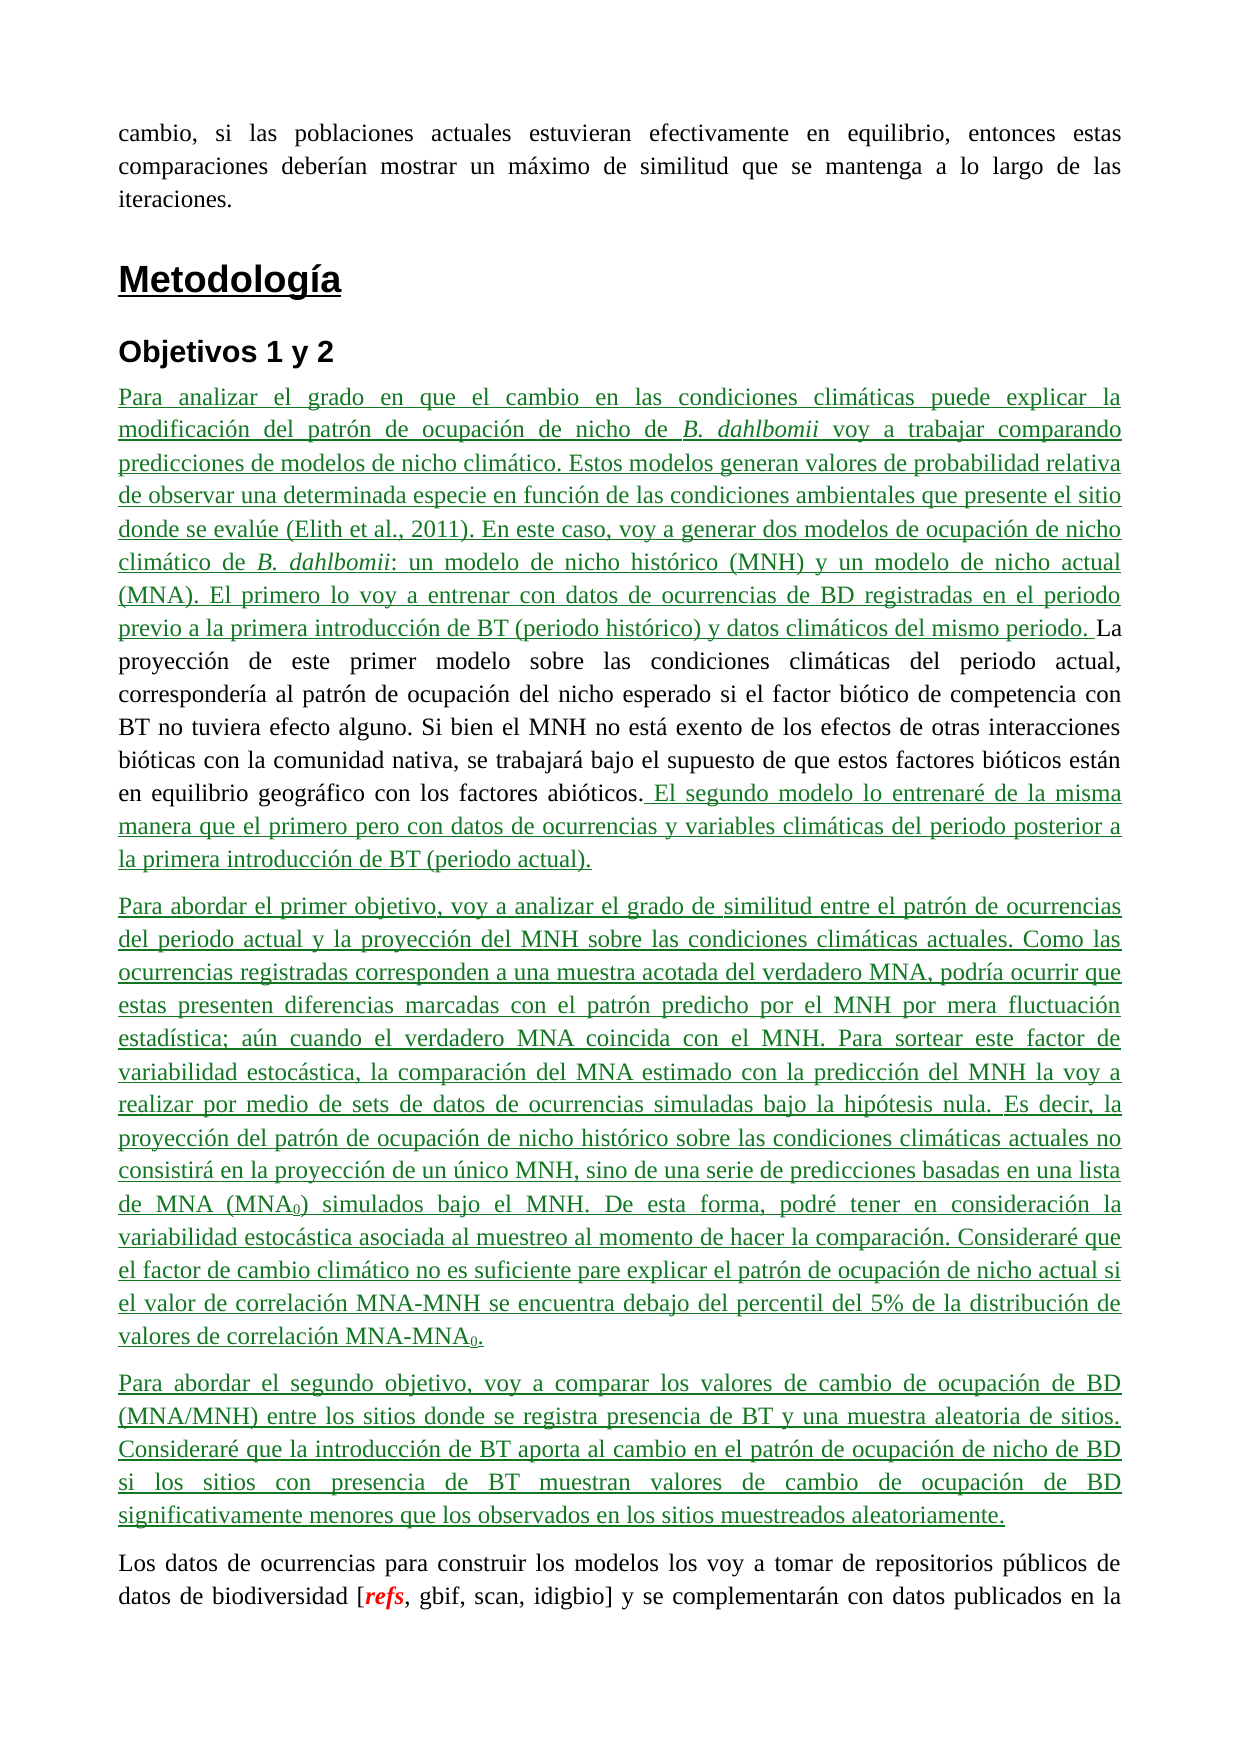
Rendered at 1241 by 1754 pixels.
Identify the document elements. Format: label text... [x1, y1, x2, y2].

text valores de correlación MNA-MNA0. [118, 1314, 1122, 1349]
text realizar por medio de sets de datos de ocurrencias simuladas bajo la hipótesis nula. Es decir, la [118, 1083, 1122, 1114]
text significativamente menores que los observados en los sitios muestreados aleatoriamente. [118, 1494, 1122, 1529]
text ocurrencias registradas corresponden a una muestra acotada del verdadero MNA, podría ocurrir que [118, 951, 1122, 982]
text Para analizar el grado en que el cambio en las condiciones climáticas puede explicar la modificación del patrón de ocupación de nicho de B. dahlbomii voy a trabajar comparando [118, 382, 1122, 439]
text del periodo actual y la proyección del MNH sobre las condiciones climáticas actuales. Como las [118, 917, 1122, 949]
text si los sitios con presencia de BT muestran valores de cambio de ocupación de BD [118, 1461, 1122, 1492]
text consistirá en la proyección de un único MNH, sino de una serie de predicciones basadas en una lista de MNA (MNA0) simulados bajo el MNH. De esta forma, podré tener en consideración la variabilidad estocástica asociada al muestreo al momento de hacer la comparación. Consideraré que [118, 1149, 1122, 1247]
text la primera introducción de BT (periodo actual). [118, 837, 1122, 873]
text donde se evalúe (Elith et al., 2011). En este caso, voy a generar dos modelos de ocupación de nicho [118, 507, 1122, 539]
text predicciones de modelos de nicho climático. Estos modelos generan valores de probabilidad relativa de observar una determinada especie en función de las condiciones ambientales que presente el sitio [118, 440, 1122, 506]
text Para abordar el primer objetivo, voy a analizar el grado de similitud entre el patrón de ocurrencias [118, 891, 1122, 916]
subtitle Metodología [118, 257, 1122, 300]
text proyección del patrón de ocupación de nicho histórico sobre las condiciones climáticas actuales no [118, 1115, 1122, 1148]
text cambio, si las poblaciones actuales estuvieran efectivamente en equilibrio, entonces estas comparaciones deberían mostrar un máximo de similitud que se mantenga a lo largo de las iteraciones. [118, 118, 1122, 213]
text estas presenten diferencias marcadas con el patrón predicho por el MNH por mera fluctuación estadística; aún cuando el verdadero MNA coincida con el MNH. Para sortear este factor de variabilidad estocástica, la comparación del MNA estimado con la predicción del MNH la voy a [118, 984, 1122, 1082]
text climático de B. dahlbomii: un modelo de nicho histórico (MNH) y un modelo de nicho actual (MNA). El primero lo voy a entrenar con datos de ocurrencias de BD registradas en el periodo previo a la primera introducción de BT (periodo histórico) y datos climáticos del mismo periodo. La proyección de este primer modelo sobre las condiciones climáticas del periodo actual, correspondería al patrón de ocupación del nicho esperado si el factor biótico de competencia con BT no tuviera efecto alguno. Si bien el MNH no está exento de los efectos de otras interacciones bióticas con la comunidad nativa, se trabajará bajo el supuesto de que estos factores bióticos están en equilibrio geográfico con los factores abióticos. El segundo modelo lo entrenaré de la misma manera que el primero pero con datos de ocurrencias y variables climáticas del periodo posterior a [118, 540, 1122, 836]
subtitle Objetivos 1 y 2 [118, 334, 1122, 369]
text el factor de cambio climático no es suficiente pare explicar el patrón de ocupación de nicho actual si el valor de correlación MNA-MNH se encuentra debajo del percentil del 5% de la distribución de [118, 1248, 1122, 1313]
text Para abordar el segundo objetivo, voy a comparar los valores de cambio de ocupación de BD [118, 1368, 1122, 1393]
text Los datos de ocurrencias para construir los modelos los voy a tomar de repositorios públicos de datos de biodiversidad [refs, gbif, scan, idigbio] y se complementarán con datos publicados en la [118, 1548, 1122, 1610]
text (MNA/MNH) entre los sitios donde se registra presencia de BT y una muestra aleatoria de sitios. Consideraré que la introducción de BT aporta al cambio en el patrón de ocupación de nicho de BD [118, 1395, 1122, 1459]
